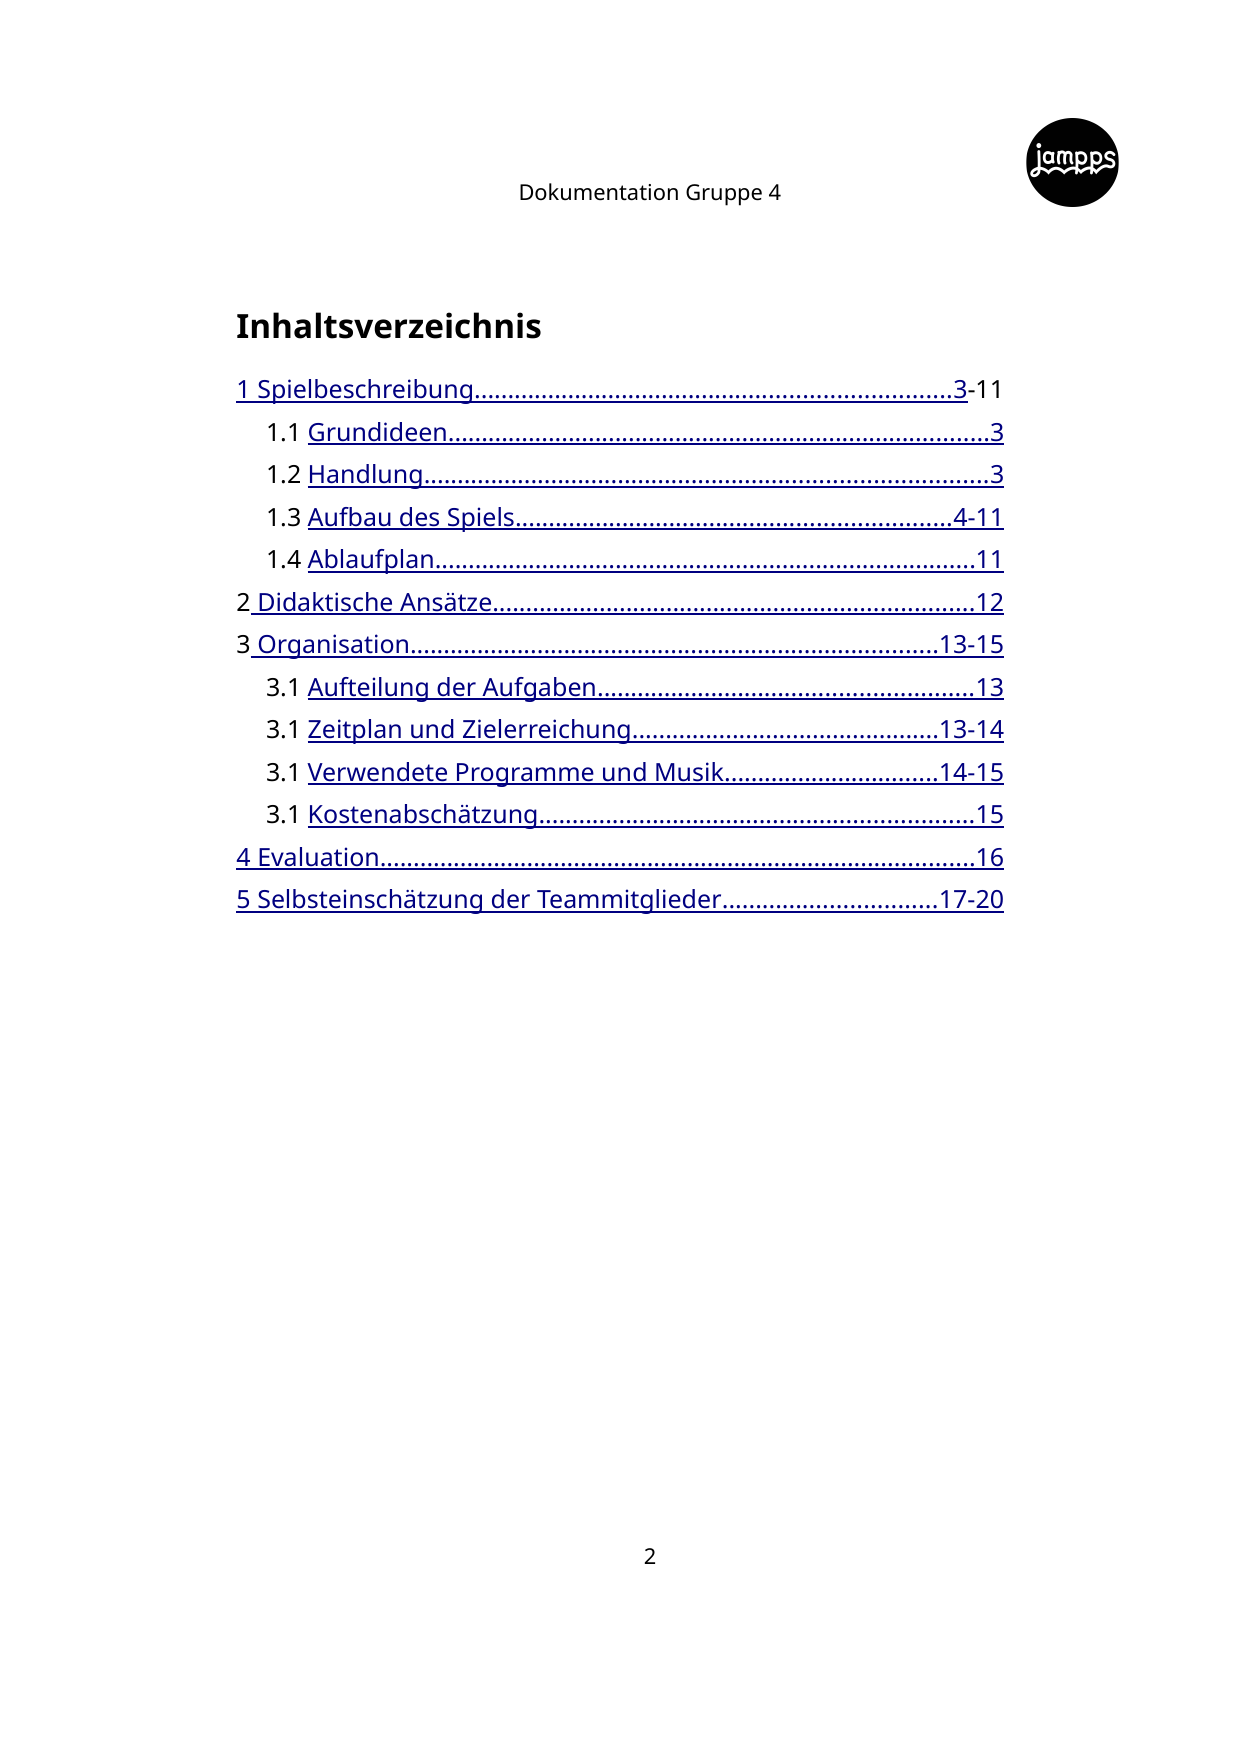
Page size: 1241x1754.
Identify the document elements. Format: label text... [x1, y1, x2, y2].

text 1.1 Grundideen 3 [266, 415, 1004, 449]
text 5 Selbsteinschätzung der Teammitglieder 17-20 [236, 882, 1004, 911]
text 3.1 Zeitplan und Zielerreichung 13-14 [266, 712, 1004, 746]
subtitle Inhaltsverzeichnis [236, 303, 1004, 348]
text 3 Organisation 13-15 [236, 627, 1004, 661]
text 1.3 Aufbau des Spiels 4-11 [266, 500, 1004, 534]
text 1.2 Handlung 3 [266, 457, 1004, 491]
text [236, 870, 1004, 874]
text 2 Didaktische Ansätze 12 [236, 585, 1004, 619]
text 1 Spielbeschreibung 3-11 [236, 372, 1004, 406]
text 3.1 Verwendete Programme und Musik 14-15 [266, 755, 1004, 789]
text 1.4 Ablaufplan 11 [266, 542, 1004, 576]
text 3.1 Aufteilung der Aufgaben 13 [266, 670, 1004, 704]
text 4 Evaluation 16 [236, 840, 1004, 868]
text 3.1 Kostenabschätzung 15 [266, 797, 1004, 831]
